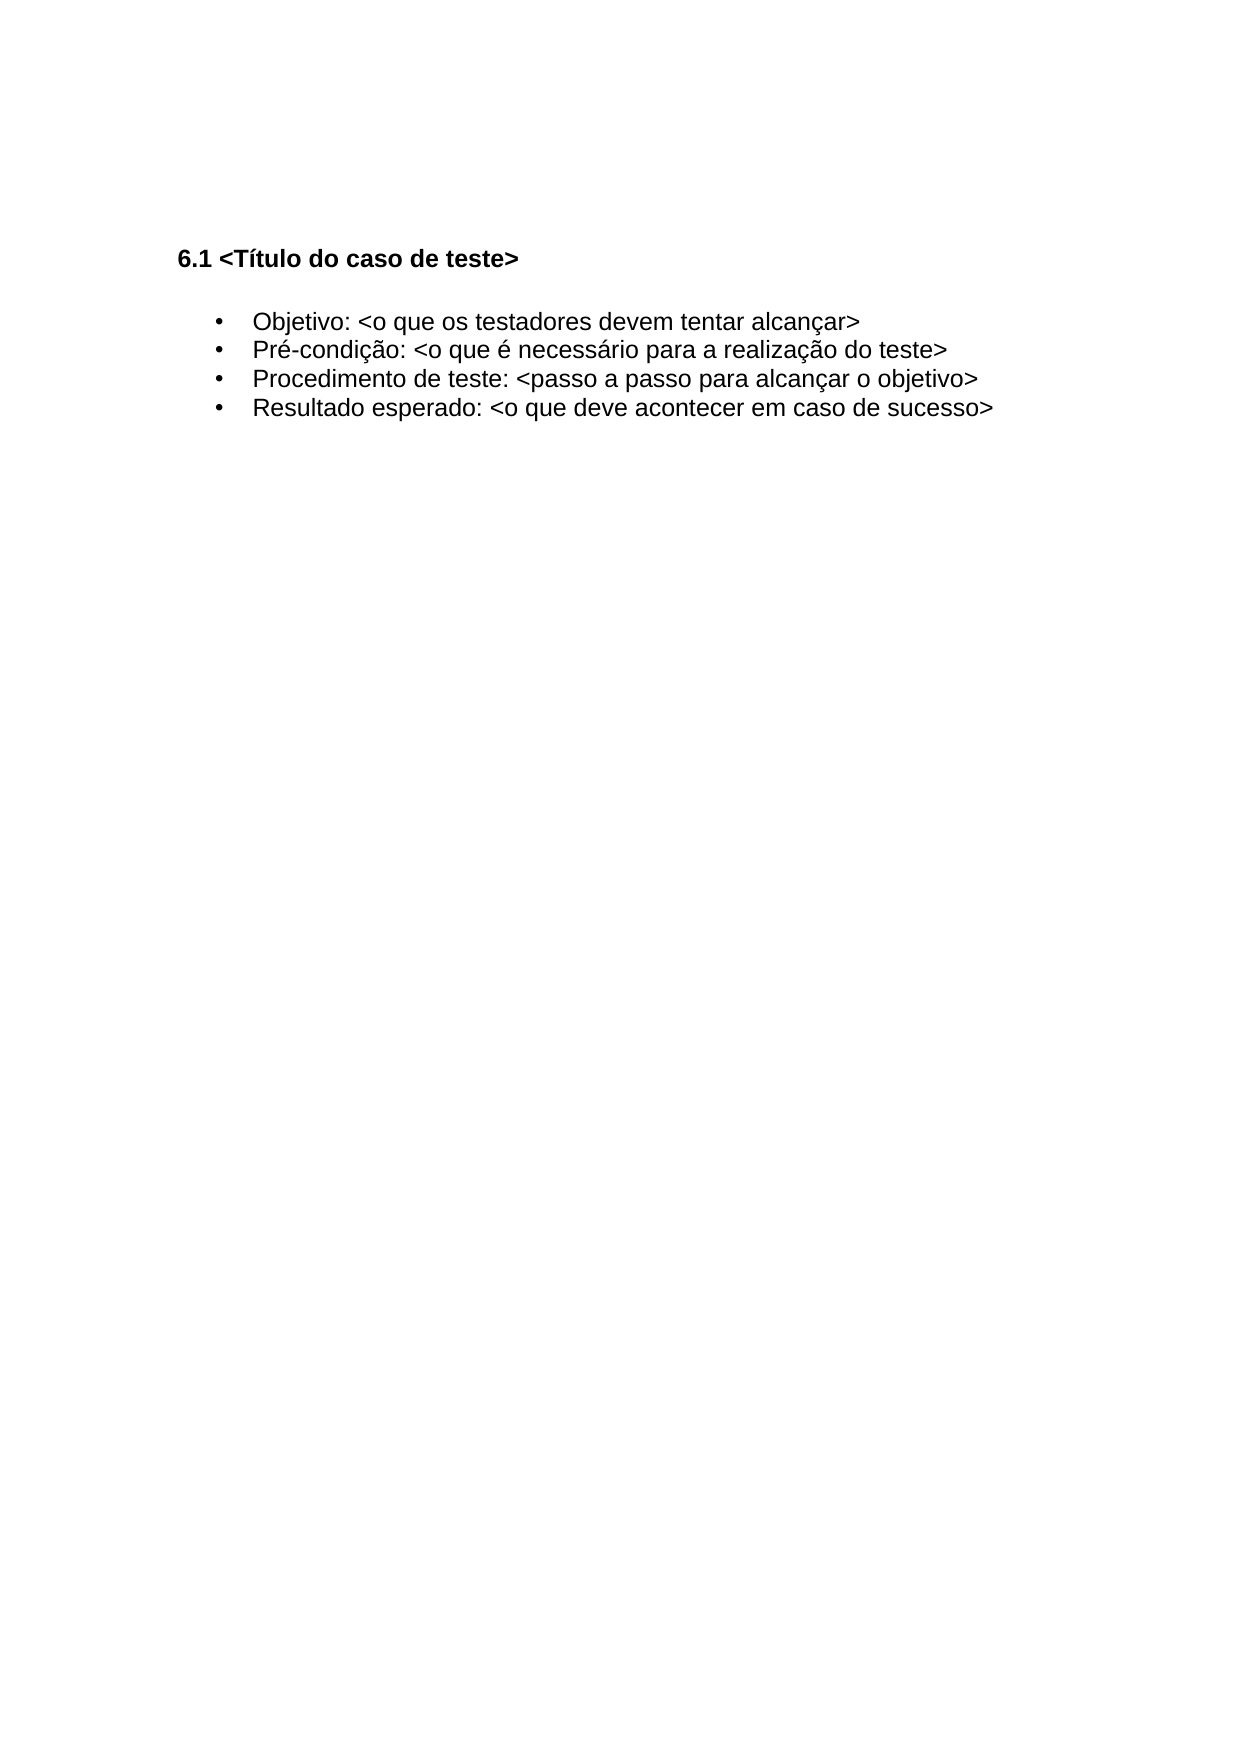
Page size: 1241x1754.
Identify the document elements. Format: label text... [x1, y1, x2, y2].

text 6.1 <Título do caso de teste> [177, 244, 1122, 273]
list Resultado esperado: <o que deve acontecer em caso de sucesso> [215, 393, 1122, 422]
list Pré-condição: <o que é necessário para a realização do teste> [215, 335, 1122, 364]
list Objetivo: <o que os testadores devem tentar alcançar> [215, 307, 1122, 335]
list Procedimento de teste: <passo a passo para alcançar o objetivo> [215, 364, 1122, 393]
